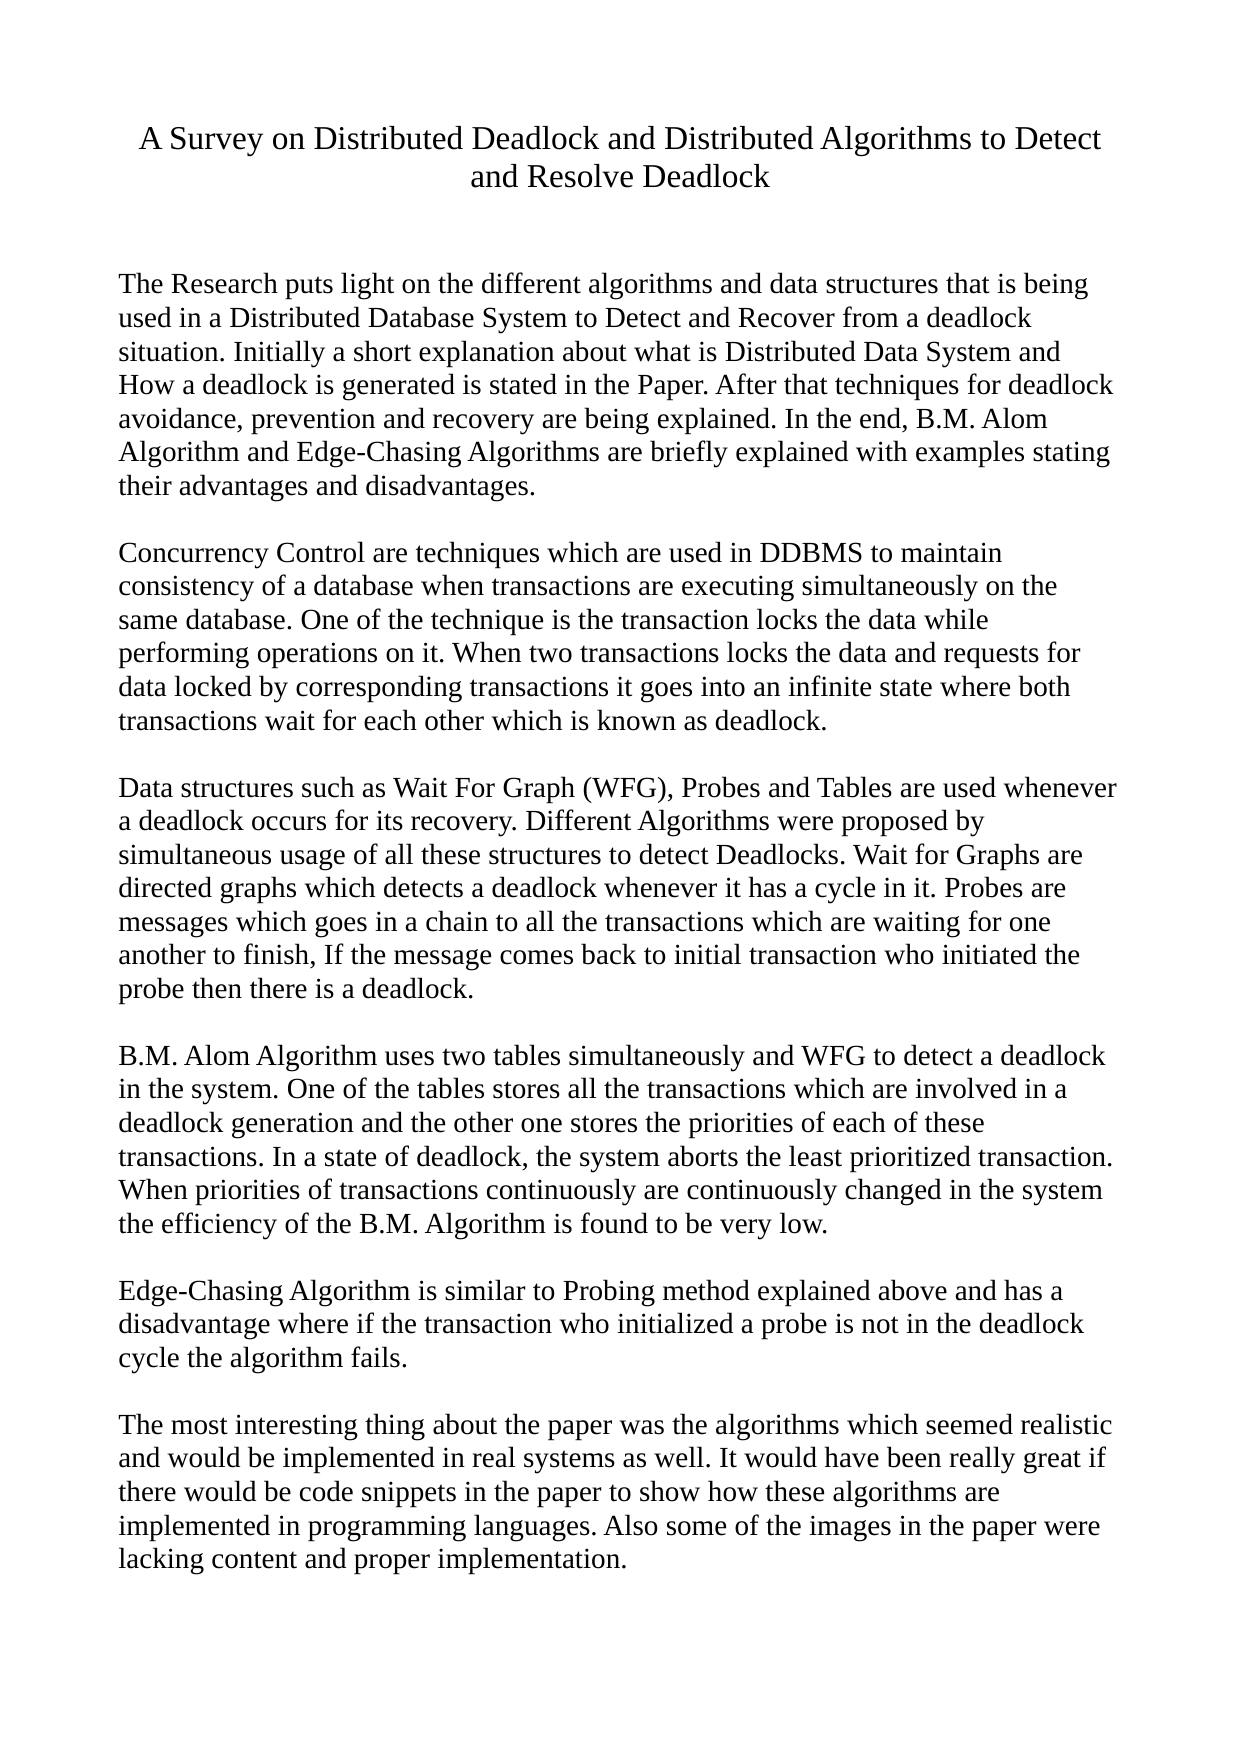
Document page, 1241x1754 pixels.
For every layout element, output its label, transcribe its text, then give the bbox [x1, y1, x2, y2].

text Data structures such as Wait For Graph (WFG), Probes and Tables are used whenever a deadlock occurs for its recovery. Different Algorithms were proposed by simultaneous usage of all these structures to detect Deadlocks. Wait for Graphs are directed graphs which detects a deadlock whenever it has a cycle in it. Probes are messages which goes in a chain to all the transactions which are waiting for one another to finish, If the message comes back to initial transaction who initiated the probe then there is a deadlock. [118, 770, 1122, 1004]
text Concurrency Control are techniques which are used in DDBMS to maintain consistency of a database when transactions are executing simultaneously on the same database. One of the technique is the transaction locks the data while performing operations on it. When two transactions locks the data and requests for data locked by corresponding transactions it goes into an infinite state where both transactions wait for each other which is known as deadlock. [118, 535, 1122, 736]
text B.M. Alom Algorithm uses two tables simultaneously and WFG to detect a deadlock in the system. One of the tables stores all the transactions which are involved in a deadlock generation and the other one stores the priorities of each of these transactions. In a state of deadlock, the system aborts the least prioritized transaction. When priorities of transactions continuously are continuously changed in the system the efficiency of the B.M. Algorithm is found to be very low. [118, 1038, 1122, 1239]
text Edge-Chasing Algorithm is similar to Probing method explained above and has a disadvantage where if the transaction who initialized a probe is not in the deadlock cycle the algorithm fails. [118, 1273, 1122, 1373]
text The Research puts light on the different algorithms and data structures that is being used in a Distributed Database System to Detect and Recover from a deadlock situation. Initially a short explanation about what is Distributed Data System and How a deadlock is generated is stated in the Paper. After that techniques for deadlock avoidance, prevention and recovery are being explained. In the end, B.M. Alom Algorithm and Edge-Chasing Algorithms are briefly explained with examples stating their advantages and disadvantages. [118, 267, 1122, 501]
text A Survey on Distributed Deadlock and Distributed Algorithms to Detect and Resolve Deadlock [118, 118, 1122, 195]
text The most interesting thing about the paper was the algorithms which seemed realistic and would be implemented in real systems as well. It would have been really great if there would be code snippets in the paper to show how these algorithms are implemented in programming languages. Also some of the images in the paper were lacking content and proper implementation. [118, 1407, 1122, 1575]
